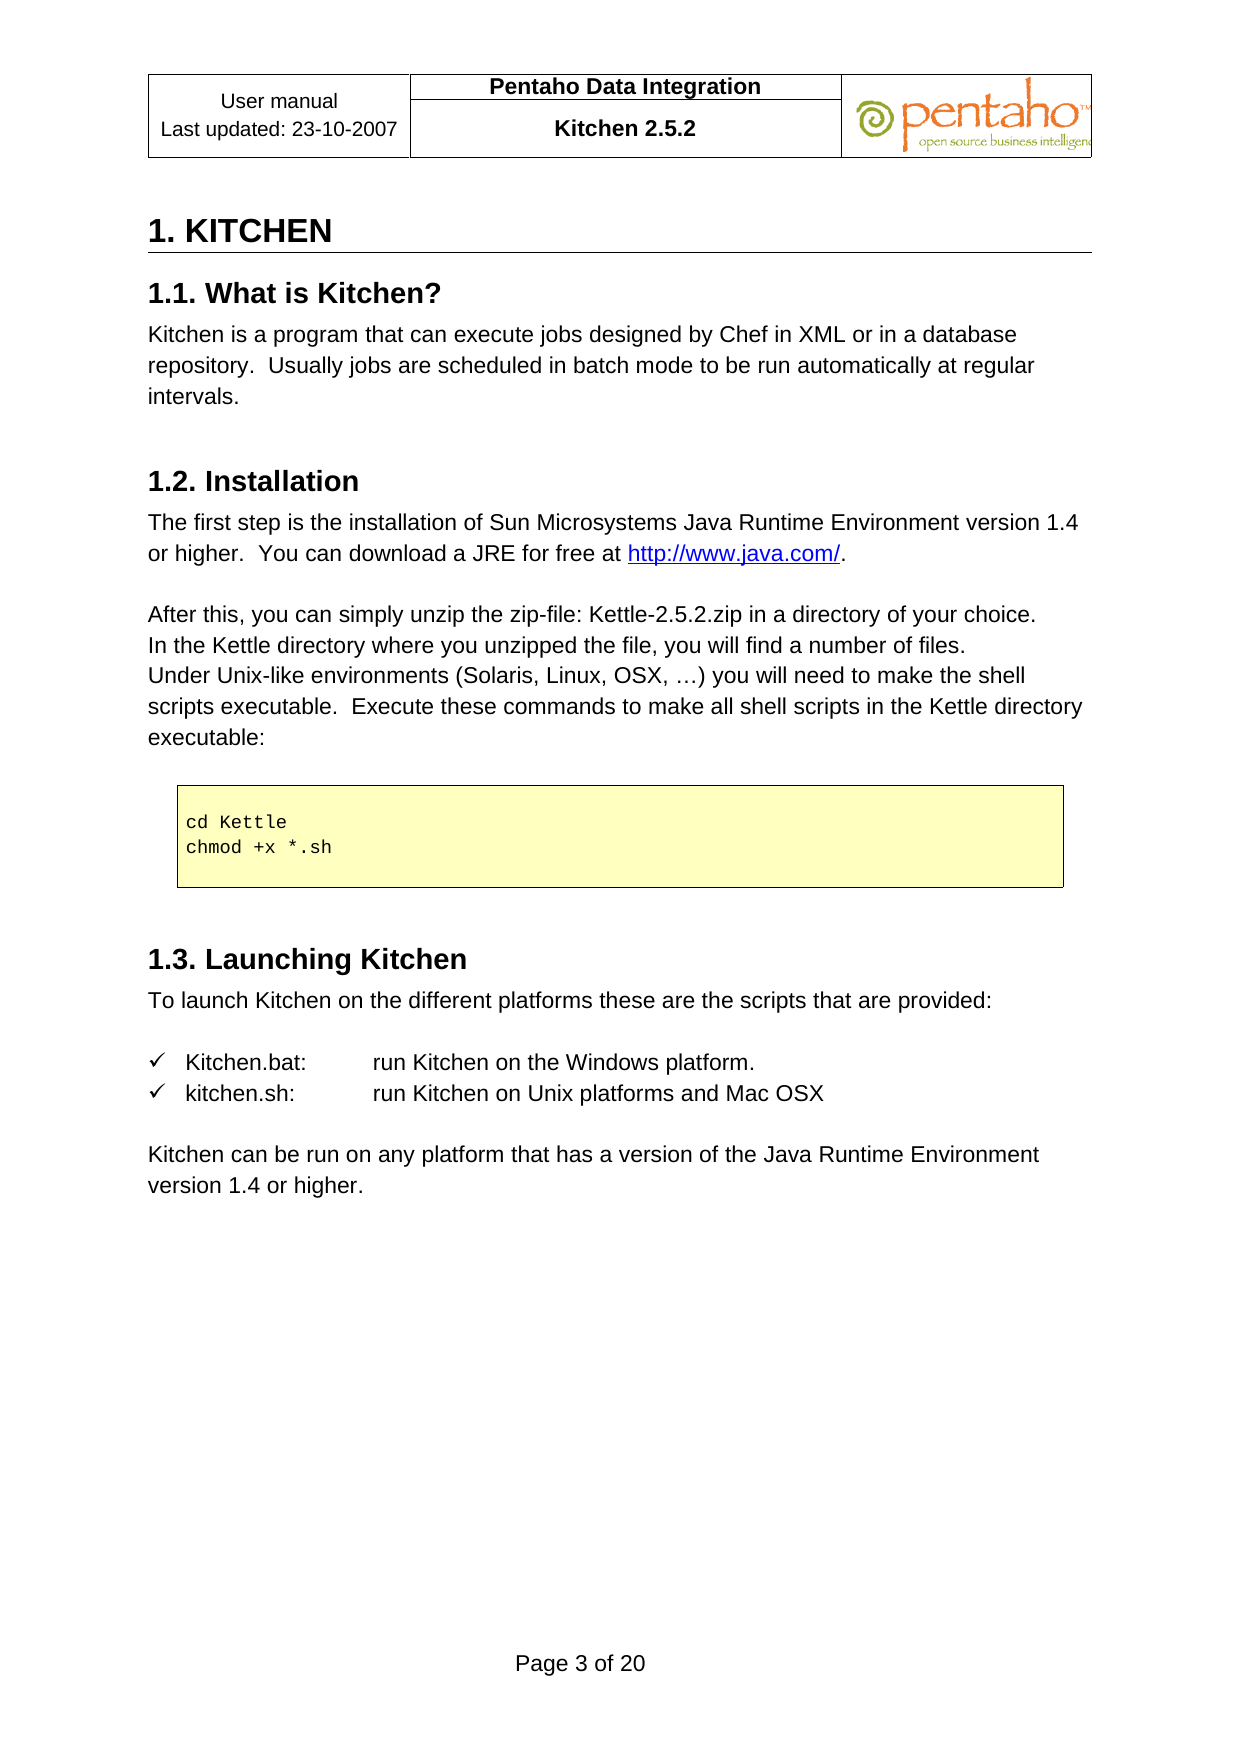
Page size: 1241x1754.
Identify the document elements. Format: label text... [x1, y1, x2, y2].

list Kitchen.bat: run Kitchen on the Windows platform. [148, 1049, 1092, 1075]
text cd Kettle [178, 811, 1063, 834]
text chmod +x *.sh [178, 836, 1063, 860]
text To launch Kitchen on the different platforms these are the scripts that are provided: [148, 988, 1092, 1014]
subtitle Launching Kitchen [148, 943, 1092, 976]
text In the Kettle directory where you unzipped the file, you will find a number of files. [148, 632, 1092, 658]
subtitle Kitchen [148, 213, 1092, 252]
text The first step is the installation of Sun Microsystems Java Runtime Environment version 1.4 or higher. You can download a JRE for free at http://www.java.com/. [148, 510, 1092, 566]
text Kitchen can be run on any platform that has a version of the Java Runtime Environment version 1.4 or higher. [148, 1142, 1092, 1198]
text After this, you can simply unzip the zip-file: Kettle-2.5.2.zip in a directory of your choice. [148, 602, 1092, 627]
text Under Unix-like environments (Solaris, Linux, OSX, …) you will need to make the shell scripts executable. Execute these commands to make all shell scripts in the Kettle directory executable: [148, 663, 1092, 750]
subtitle What is Kitchen? [148, 277, 1092, 310]
text Kitchen is a program that can execute jobs designed by Chef in XML or in a database repository. Usually jobs are scheduled in batch mode to be run automatically at regular intervals. [148, 322, 1092, 409]
list kitchen.sh: run Kitchen on Unix platforms and Mac OSX [148, 1080, 1092, 1106]
subtitle Installation [148, 464, 1092, 497]
